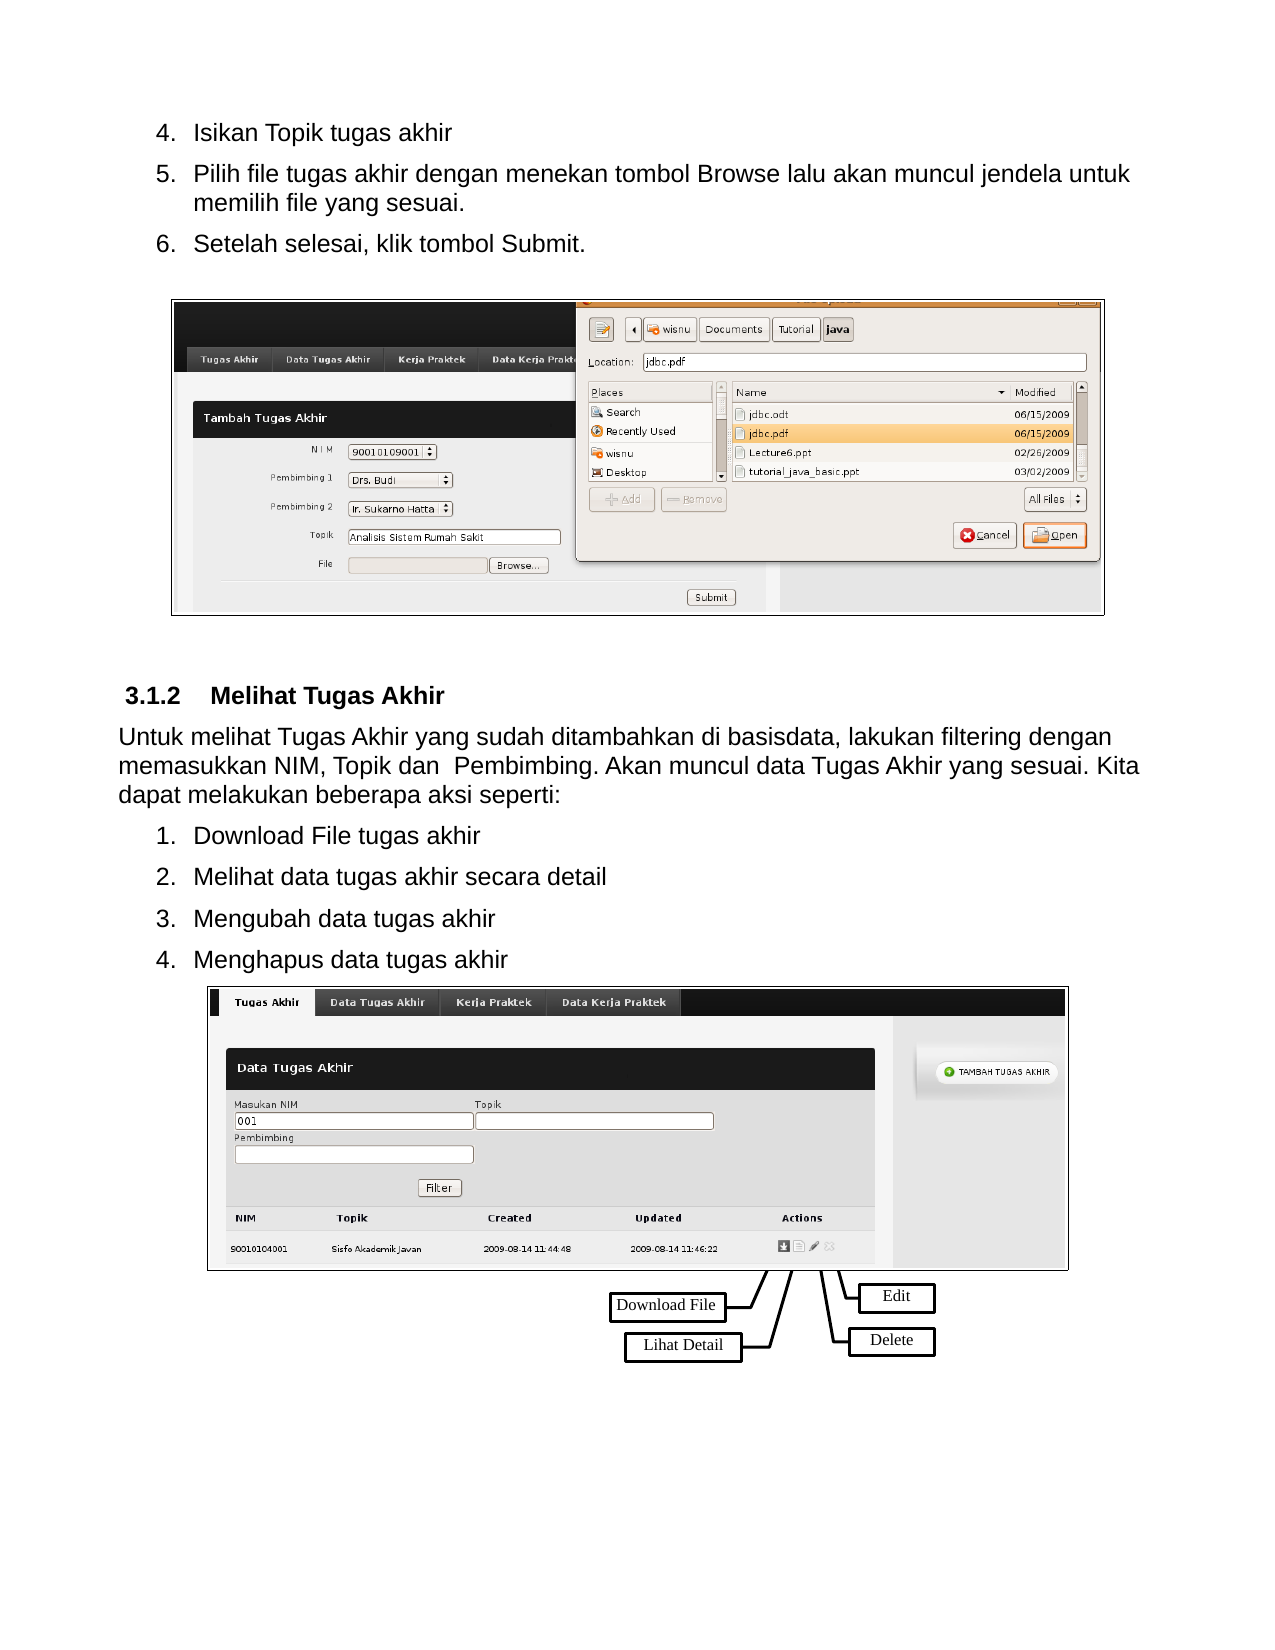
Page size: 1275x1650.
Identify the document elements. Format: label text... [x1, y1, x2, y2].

list Melihat data tugas akhir secara detail [156, 862, 1157, 891]
subtitle Melihat Tugas Akhir [118, 681, 1157, 710]
list Download File tugas akhir [156, 821, 1157, 850]
text Untuk melihat Tugas Akhir yang sudah ditambahkan di basisdata, lakukan filtering dengan memasukkan NIM, Topik dan Pembimbing. Akan muncul data Tugas Akhir yang sesuai. Kita dapat melakukan beberapa aksi seperti: [118, 722, 1157, 808]
list Isikan Topik tugas akhir [156, 118, 1157, 147]
picture [174, 302, 1101, 612]
list Setelah selesai, klik tombol Submit. [156, 229, 1157, 287]
list Pilih file tugas akhir dengan menekan tombol Browse lalu akan muncul jendela untuk memilih file yang sesuai. [156, 159, 1157, 217]
list Mengubah data tugas akhir [156, 903, 1157, 932]
list Menghapus data tugas akhir [156, 945, 1157, 973]
picture [210, 989, 1065, 1268]
